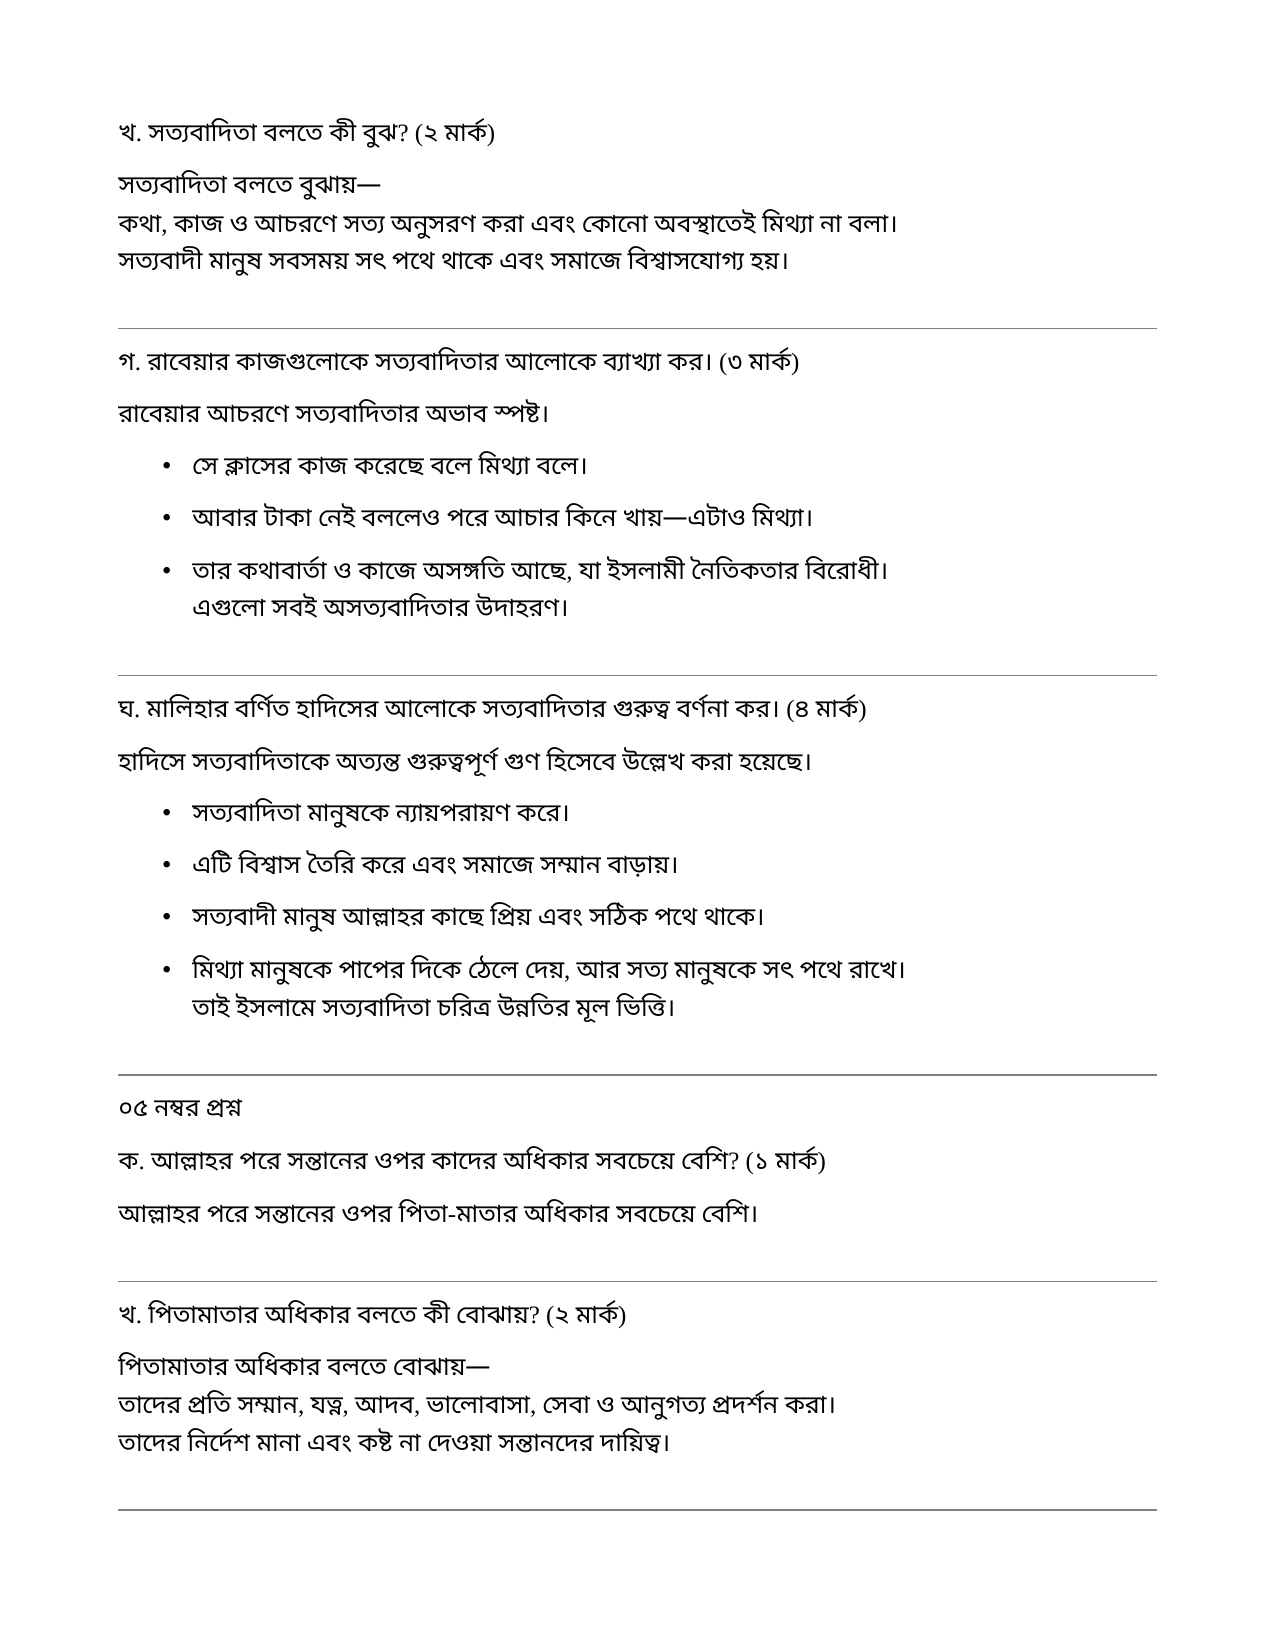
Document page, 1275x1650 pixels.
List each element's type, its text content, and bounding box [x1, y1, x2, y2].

subtitle খ. সত্যবাদিতা বলতে কী বুঝ? (২ মার্ক) [118, 118, 1157, 152]
text পিতামাতার অধিকার বলতে বোঝায়— তাদের প্রতি সম্মান, যত্ন, আদব, ভালোবাসা, সেবা ও আনুগত্য প্রদর্শন করা। তাদের নির্দেশ মানা এবং কষ্ট না দেওয়া সন্তানদের দায়িত্ব। [118, 1353, 1157, 1461]
list সত্যবাদিতা মানুষকে ন্যায়পরায়ণ করে। [162, 799, 1157, 832]
subtitle ০৫ নম্বর প্রশ্ন [118, 1094, 1157, 1126]
text রাবেয়ার আচরণে সত্যবাদিতার অভাব স্পষ্ট। [118, 400, 1157, 433]
subtitle গ. রাবেয়ার কাজগুলোকে সত্যবাদিতার আলোকে ব্যাখ্যা কর। (৩ মার্ক) [118, 347, 1157, 381]
list তার কথাবার্তা ও কাজে অসঙ্গতি আছে, যা ইসলামী নৈতিকতার বিরোধী। এগুলো সবই অসত্যবাদিতার উদাহরণ। [162, 556, 1157, 627]
text সত্যবাদিতা বলতে বুঝায়— কথা, কাজ ও আচরণে সত্য অনুসরণ করা এবং কোনো অবস্থাতেই মিথ্যা না বলা। সত্যবাদী মানুষ সবসময় সৎ পথে থাকে এবং সমাজে বিশ্বাসযোগ্য হয়। [118, 171, 1157, 279]
list সে ক্লাসের কাজ করেছে বলে মিথ্যা বলে। [162, 452, 1157, 485]
subtitle খ. পিতামাতার অধিকার বলতে কী বোঝায়? (২ মার্ক) [118, 1300, 1157, 1333]
text আল্লাহর পরে সন্তানের ওপর পিতা-মাতার অধিকার সবচেয়ে বেশি। [118, 1199, 1157, 1232]
subtitle ঘ. মালিহার বর্ণিত হাদিসের আলোকে সত্যবাদিতার গুরুত্ব বর্ণনা কর। (৪ মার্ক) [118, 694, 1157, 728]
list এটি বিশ্বাস তৈরি করে এবং সমাজে সম্মান বাড়ায়। [162, 851, 1157, 884]
text হাদিসে সত্যবাদিতাকে অত্যন্ত গুরুত্বপূর্ণ গুণ হিসেবে উল্লেখ করা হয়েছে। [118, 747, 1157, 780]
list আবার টাকা নেই বললেও পরে আচার কিনে খায়—এটাও মিথ্যা। [162, 504, 1157, 537]
list সত্যবাদী মানুষ আল্লাহর কাছে প্রিয় এবং সঠিক পথে থাকে। [162, 903, 1157, 936]
list মিথ্যা মানুষকে পাপের দিকে ঠেলে দেয়, আর সত্য মানুষকে সৎ পথে রাখে। তাই ইসলামে সত্যবাদিতা চরিত্র উন্নতির মূল ভিত্তি। [162, 955, 1157, 1026]
subtitle ক. আল্লাহর পরে সন্তানের ওপর কাদের অধিকার সবচেয়ে বেশি? (১ মার্ক) [118, 1146, 1157, 1179]
